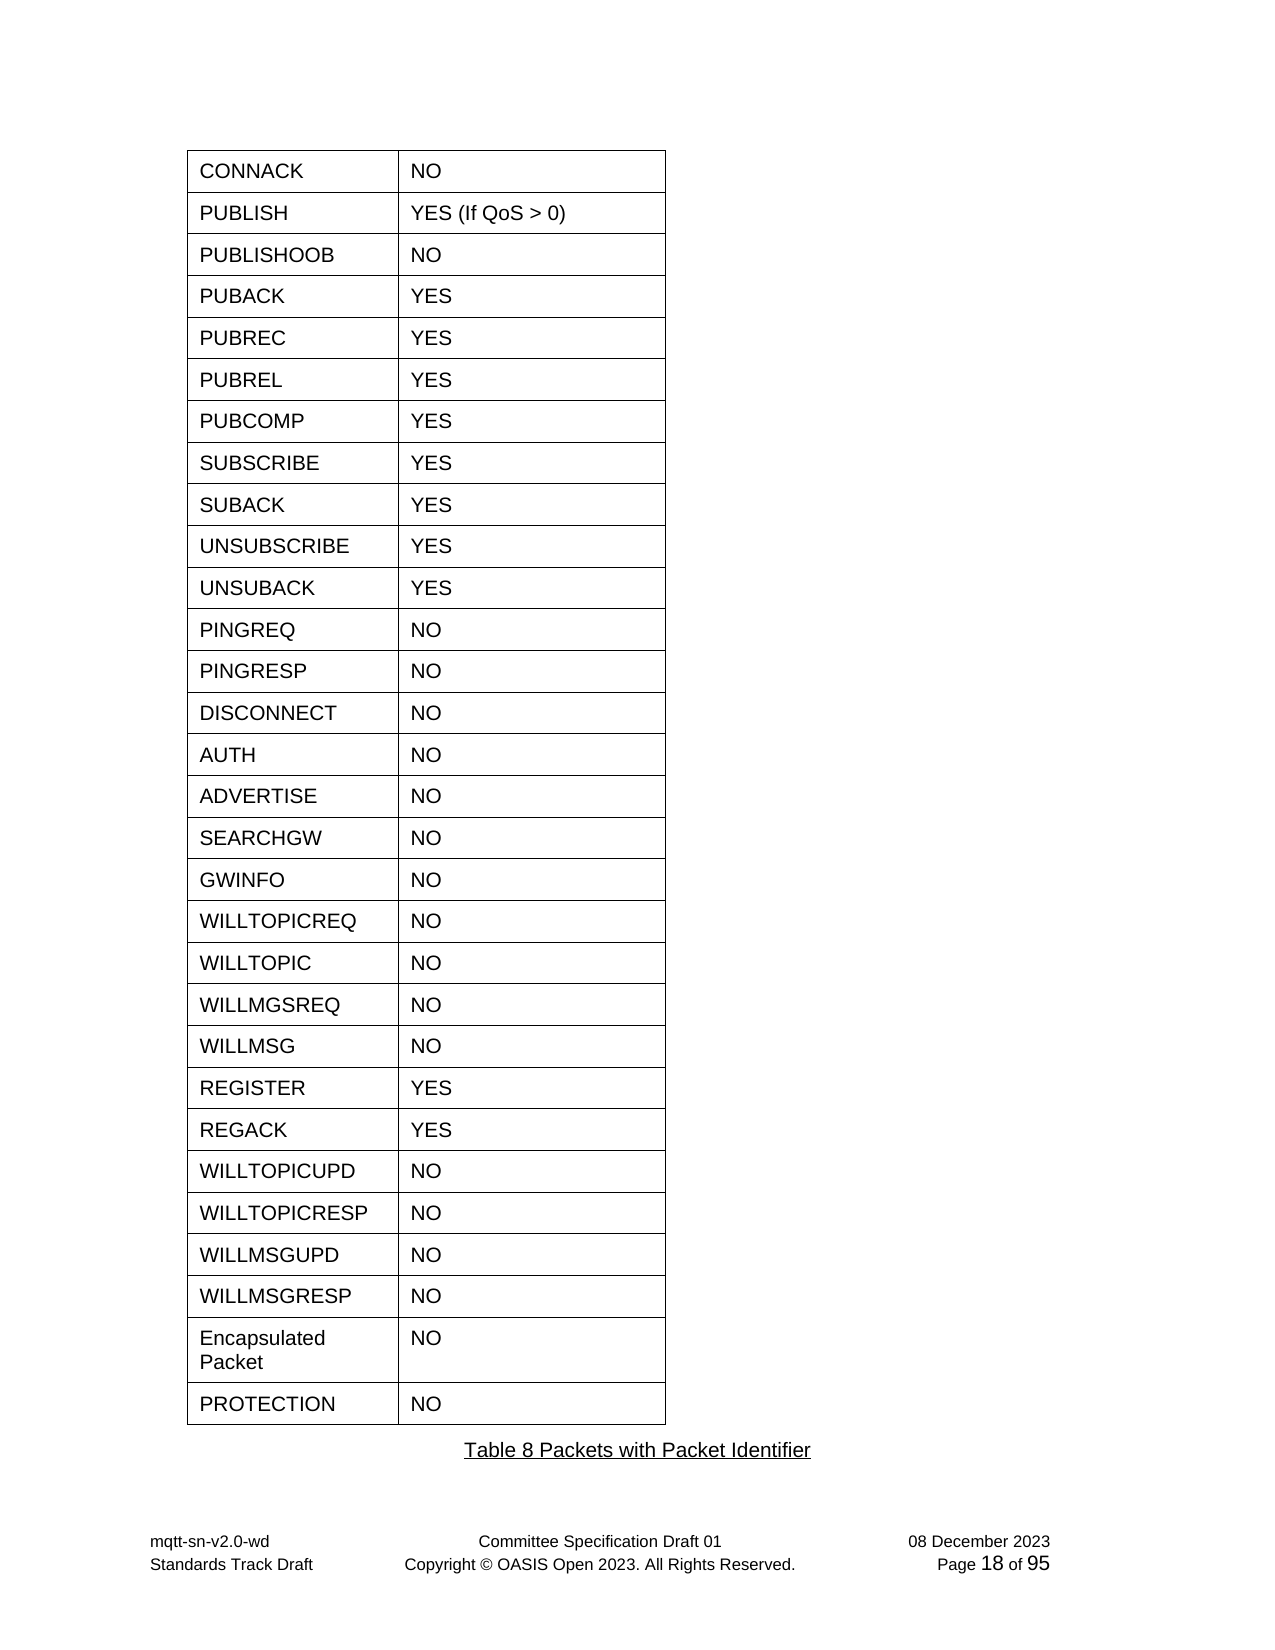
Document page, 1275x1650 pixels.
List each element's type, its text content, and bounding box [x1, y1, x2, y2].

table_cell NO [399, 776, 665, 817]
table_cell SEARCHGW [188, 818, 398, 858]
table_cell PUBLISH [188, 193, 398, 233]
table_cell REGACK [188, 1109, 398, 1150]
table_cell PUBCOMP [188, 401, 398, 442]
table_cell UNSUBSCRIBE [188, 526, 398, 567]
table_cell YES (If QoS > 0) [399, 193, 665, 233]
table_cell PINGRESP [188, 651, 398, 692]
table_cell PUBREL [188, 359, 398, 400]
table_cell DISCONNECT [188, 693, 398, 733]
table_cell NO [399, 1276, 665, 1317]
table_cell WILLTOPICRESP [188, 1193, 398, 1233]
table_cell NO [399, 859, 665, 900]
text Table 8 Packets with Packet Identifier [150, 1437, 1125, 1461]
table_cell CONNACK [188, 151, 398, 192]
table_cell NO [399, 734, 665, 775]
table_cell WILLMGSREQ [188, 984, 398, 1025]
table_cell YES [399, 401, 665, 442]
table_cell NO [399, 901, 665, 942]
table_cell YES [399, 318, 665, 358]
table_cell YES [399, 1068, 665, 1108]
table_cell WILLTOPIC [188, 943, 398, 983]
table_cell NO [399, 234, 665, 275]
table_cell NO [399, 651, 665, 692]
table_cell NO [399, 609, 665, 650]
table_cell ADVERTISE [188, 776, 398, 817]
table_cell PINGREQ [188, 609, 398, 650]
table_cell SUBSCRIBE [188, 443, 398, 483]
table_cell NO [399, 151, 665, 192]
table_cell PUBACK [188, 276, 398, 317]
table_cell NO [399, 1151, 665, 1192]
table_cell NO [399, 1318, 665, 1382]
table_cell GWINFO [188, 859, 398, 900]
table_cell NO [399, 1026, 665, 1067]
table_cell Encapsulated Packet [188, 1318, 398, 1382]
table_cell PUBREC [188, 318, 398, 358]
table_cell NO [399, 693, 665, 733]
table_cell UNSUBACK [188, 568, 398, 608]
table_cell PROTECTION [188, 1383, 398, 1424]
table_cell SUBACK [188, 484, 398, 525]
table_cell NO [399, 818, 665, 858]
table_cell AUTH [188, 734, 398, 775]
table_cell NO [399, 984, 665, 1025]
table_cell YES [399, 484, 665, 525]
table_cell YES [399, 359, 665, 400]
table_cell YES [399, 568, 665, 608]
table_cell WILLMSG [188, 1026, 398, 1067]
table_cell WILLMSGRESP [188, 1276, 398, 1317]
table_cell YES [399, 1109, 665, 1150]
table_cell YES [399, 276, 665, 317]
table_cell NO [399, 943, 665, 983]
table_cell NO [399, 1234, 665, 1275]
table_cell WILLTOPICUPD [188, 1151, 398, 1192]
table_cell YES [399, 526, 665, 567]
table_cell NO [399, 1193, 665, 1233]
table_cell REGISTER [188, 1068, 398, 1108]
table_cell YES [399, 443, 665, 483]
table_cell WILLTOPICREQ [188, 901, 398, 942]
table_cell NO [399, 1383, 665, 1424]
table_cell PUBLISHOOB [188, 234, 398, 275]
table_cell WILLMSGUPD [188, 1234, 398, 1275]
